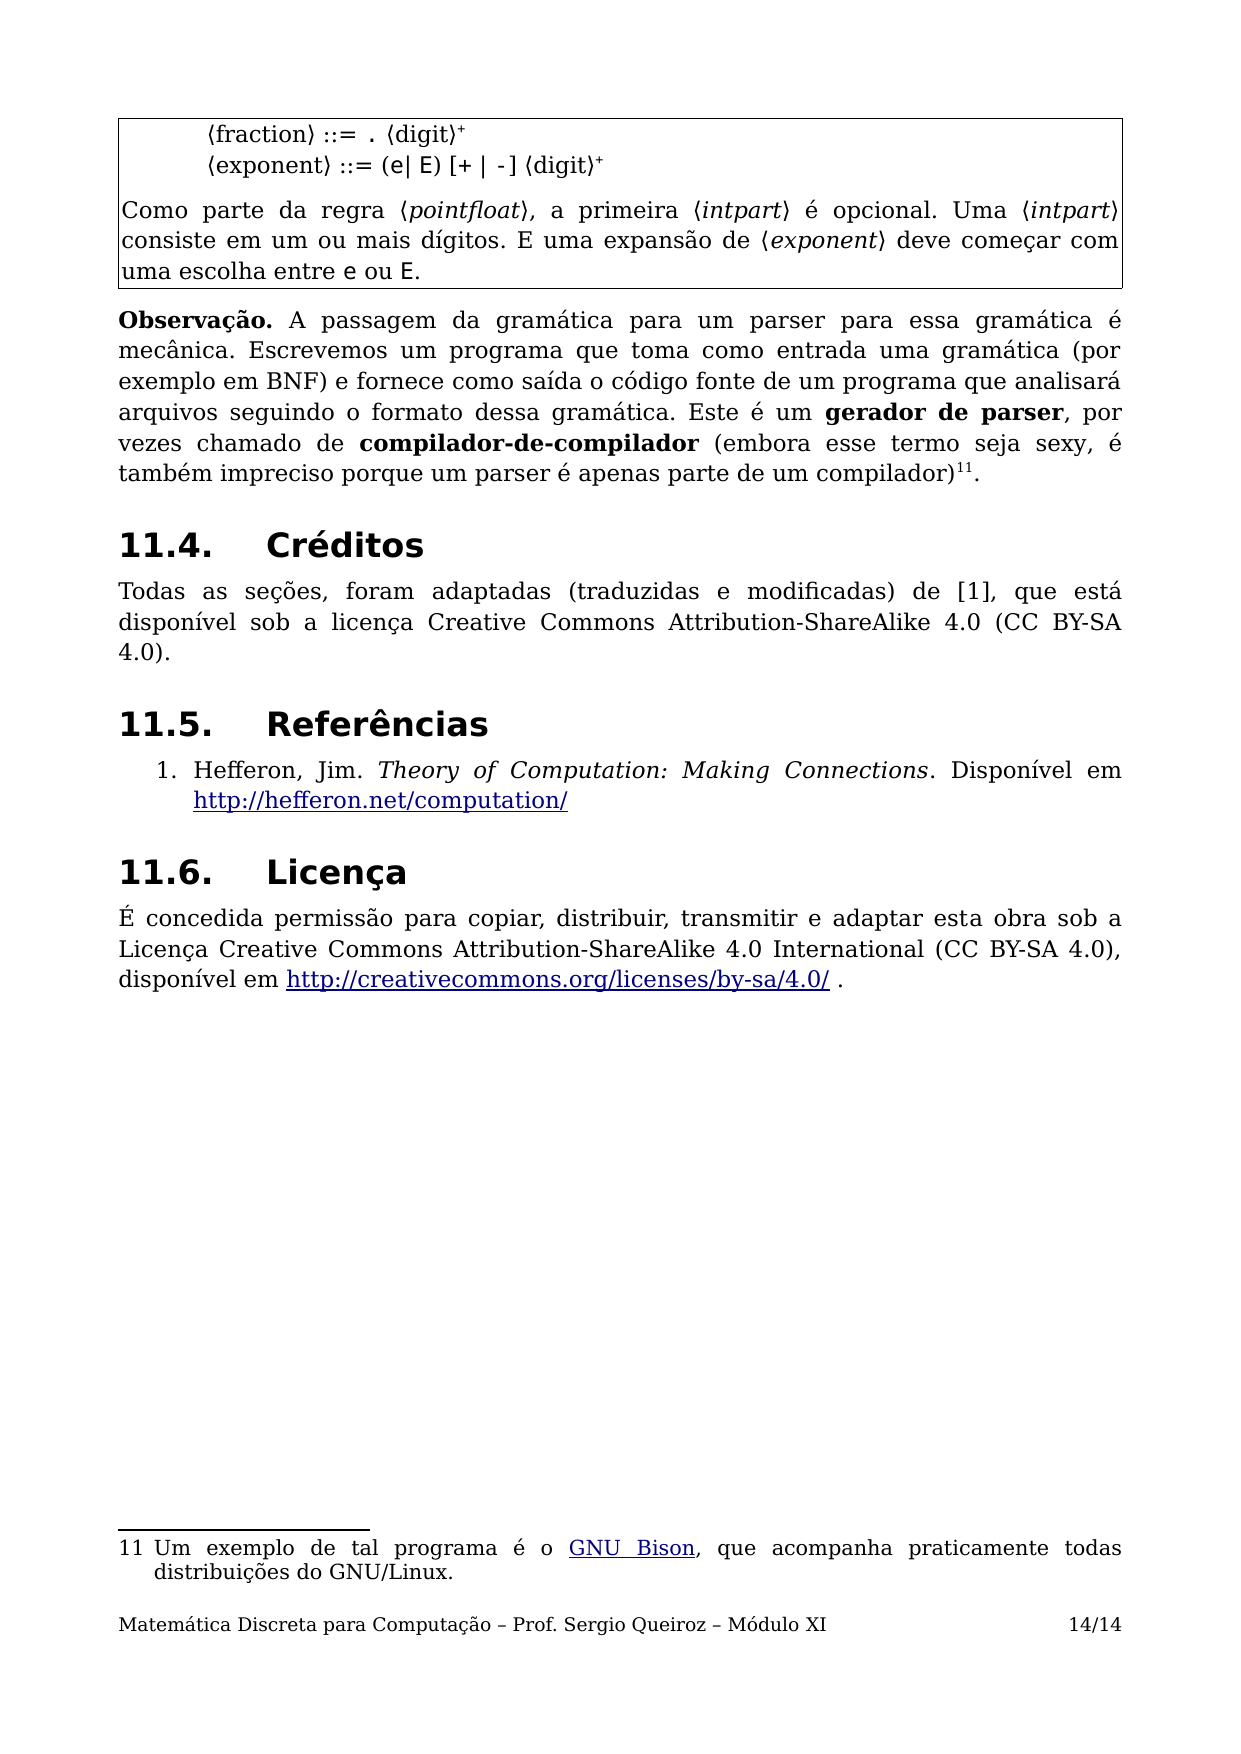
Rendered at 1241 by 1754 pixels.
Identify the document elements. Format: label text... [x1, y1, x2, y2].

text Como parte da regra ⟨pointfloat⟩, a primeira ⟨intpart⟩ é opcional. Uma ⟨intpart⟩ consiste em um ou mais dígitos. E uma expansão de ⟨exponent⟩ deve começar com uma escolha entre e ou E. [119, 194, 1122, 288]
text Observação. A passagem da gramática para um parser para essa gramática é mecânica. Escrevemos um programa que toma como entrada uma gramática (por exemplo em BNF) e fornece como saída o código fonte de um programa que analisará arquivos seguindo o formato dessa gramática. Este é um gerador de parser, por vezes chamado de compilador-de-compilador (embora esse termo seja sexy, é também impreciso porque um parser é apenas parte de um compilador). [118, 306, 1122, 487]
subtitle Licença [118, 854, 1122, 893]
text Todas as seções, foram adaptadas (traduzidas e modificadas) de [1], que está disponível sob a licença Creative Commons Attribution-ShareAlike 4.0 (CC BY-SA 4.0). [118, 578, 1122, 666]
subtitle Créditos [118, 527, 1122, 566]
text É concedida permissão para copiar, distribuir, transmitir e adaptar esta obra sob a Licença Creative Commons Attribution-ShareAlike 4.0 International (CC BY-SA 4.0), disponível em http://creativecommons.org/licenses/by-sa/4.0/ . [118, 905, 1122, 993]
subtitle Referências [118, 705, 1122, 744]
text Um exemplo de tal programa é o GNU Bison, que acompanha praticamente todas distribuições do GNU/Linux. [118, 1536, 1122, 1584]
list Hefferon, Jim. Theory of Computation: Making Connections. Disponível em http://hefferon.net/computation/ [156, 757, 1122, 814]
text ⟨fraction⟩ ::= . ⟨digit⟩+ ⟨exponent⟩ ::= (e| E) [+ | -] ⟨digit⟩+ [119, 119, 1122, 178]
